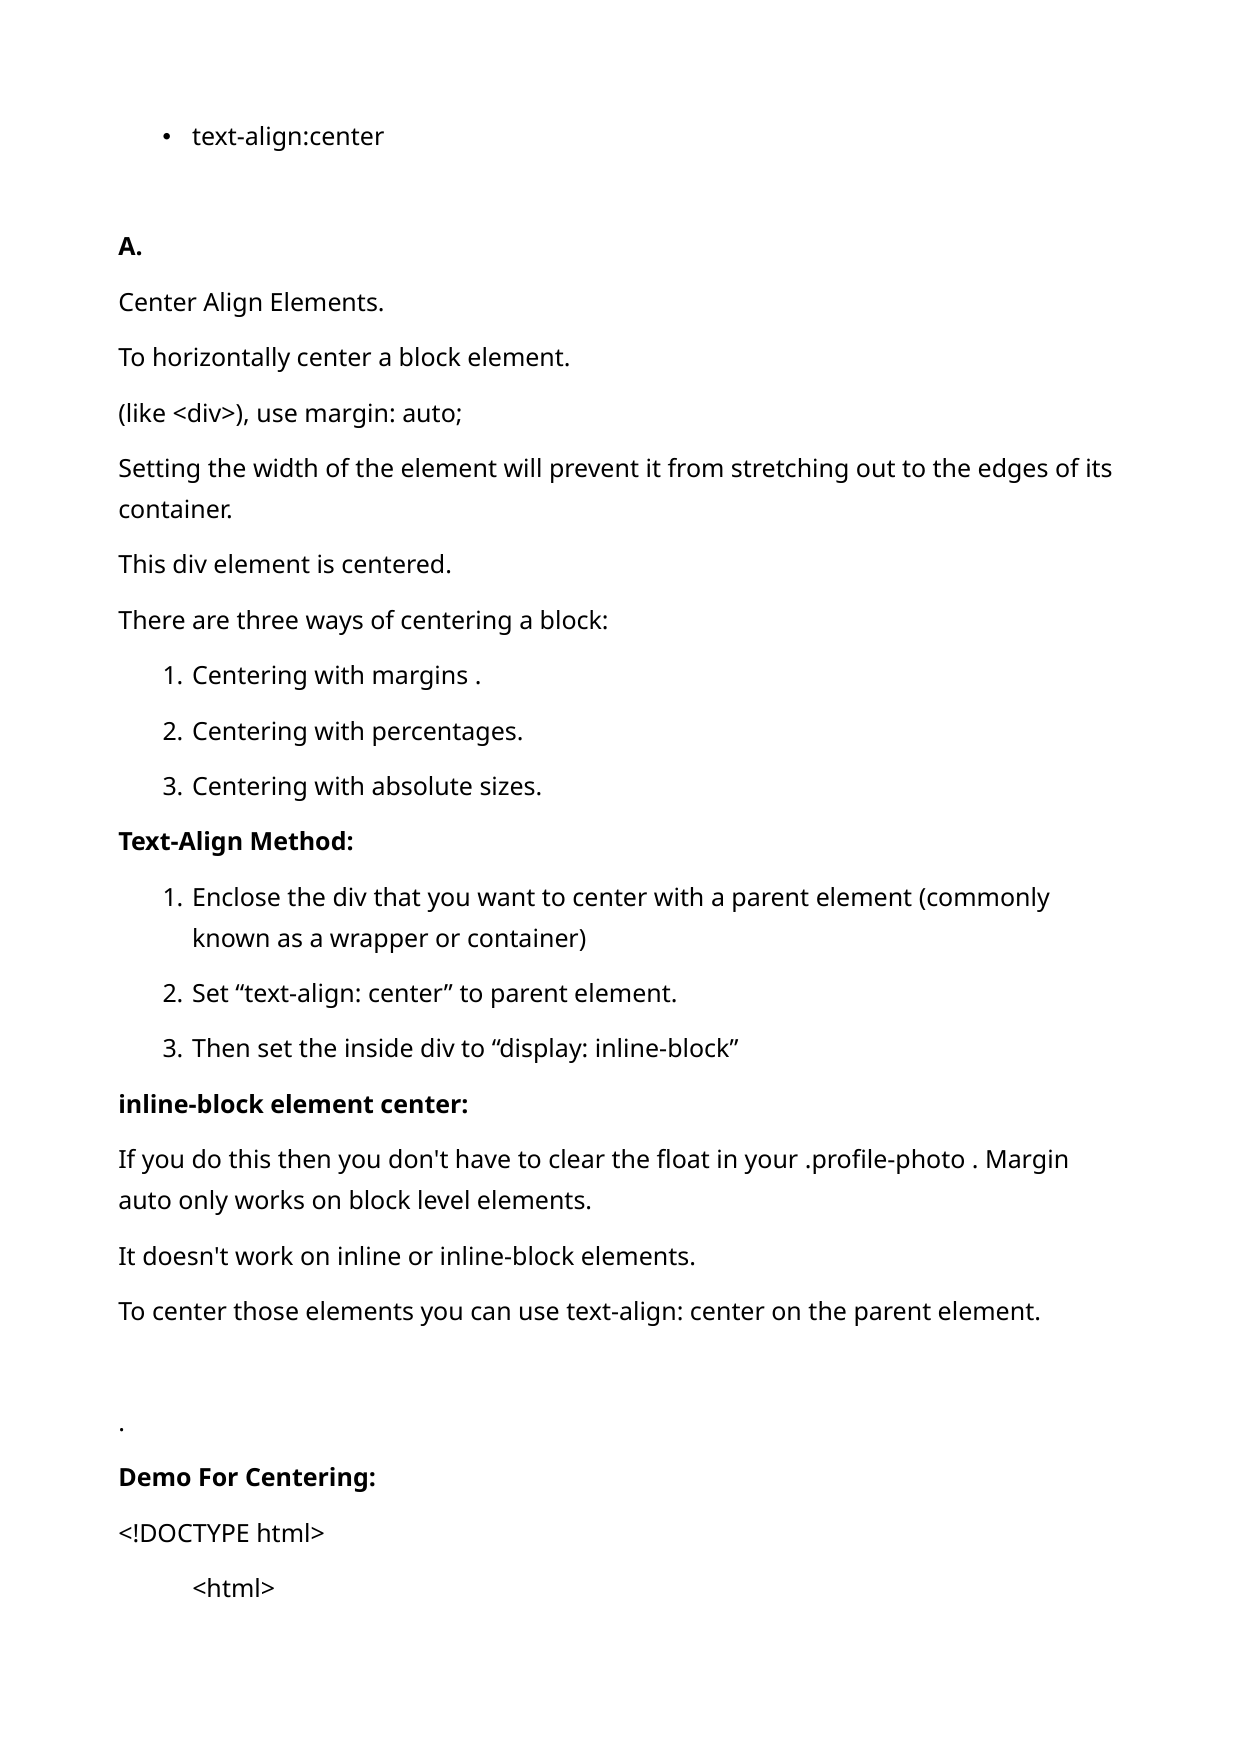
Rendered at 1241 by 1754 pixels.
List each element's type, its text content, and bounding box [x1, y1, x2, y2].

text To horizontally center a block element. [118, 340, 1122, 374]
text inline-block element center: [118, 1086, 1122, 1121]
text Demo For Centering: [118, 1460, 1122, 1494]
list Centering with absolute sizes. [162, 768, 1122, 803]
text Text-Align Method: [118, 824, 1122, 858]
text <html> [118, 1571, 1122, 1605]
text There are three ways of centering a block: [118, 602, 1122, 636]
list Set “text-align: center” to parent element. [162, 976, 1122, 1010]
text Center Align Elements. [118, 284, 1122, 318]
text . [118, 1404, 1122, 1438]
list Enclose the div that you want to center with a parent element (commonly known as a wrapper or container) [162, 879, 1122, 954]
text It doesn't work on inline or inline-block elements. [118, 1238, 1122, 1272]
text Setting the width of the element will prevent it from stretching out to the edges of its container. [118, 451, 1122, 526]
text If you do this then you don't have to clear the float in your .profile-photo . Margin auto only works on block level elements. [118, 1142, 1122, 1217]
list Centering with margins . [162, 658, 1122, 692]
list text-align:center [162, 118, 1122, 152]
text <!DOCTYPE html> [118, 1515, 1122, 1549]
text To center those elements you can use text-align: center on the parent element. [118, 1293, 1122, 1328]
text This div element is centered. [118, 547, 1122, 581]
list Then set the inside div to “display: inline-block” [162, 1031, 1122, 1065]
text A. [118, 229, 1122, 263]
text (like <div>), use margin: auto; [118, 395, 1122, 429]
list Centering with percentages. [162, 713, 1122, 747]
